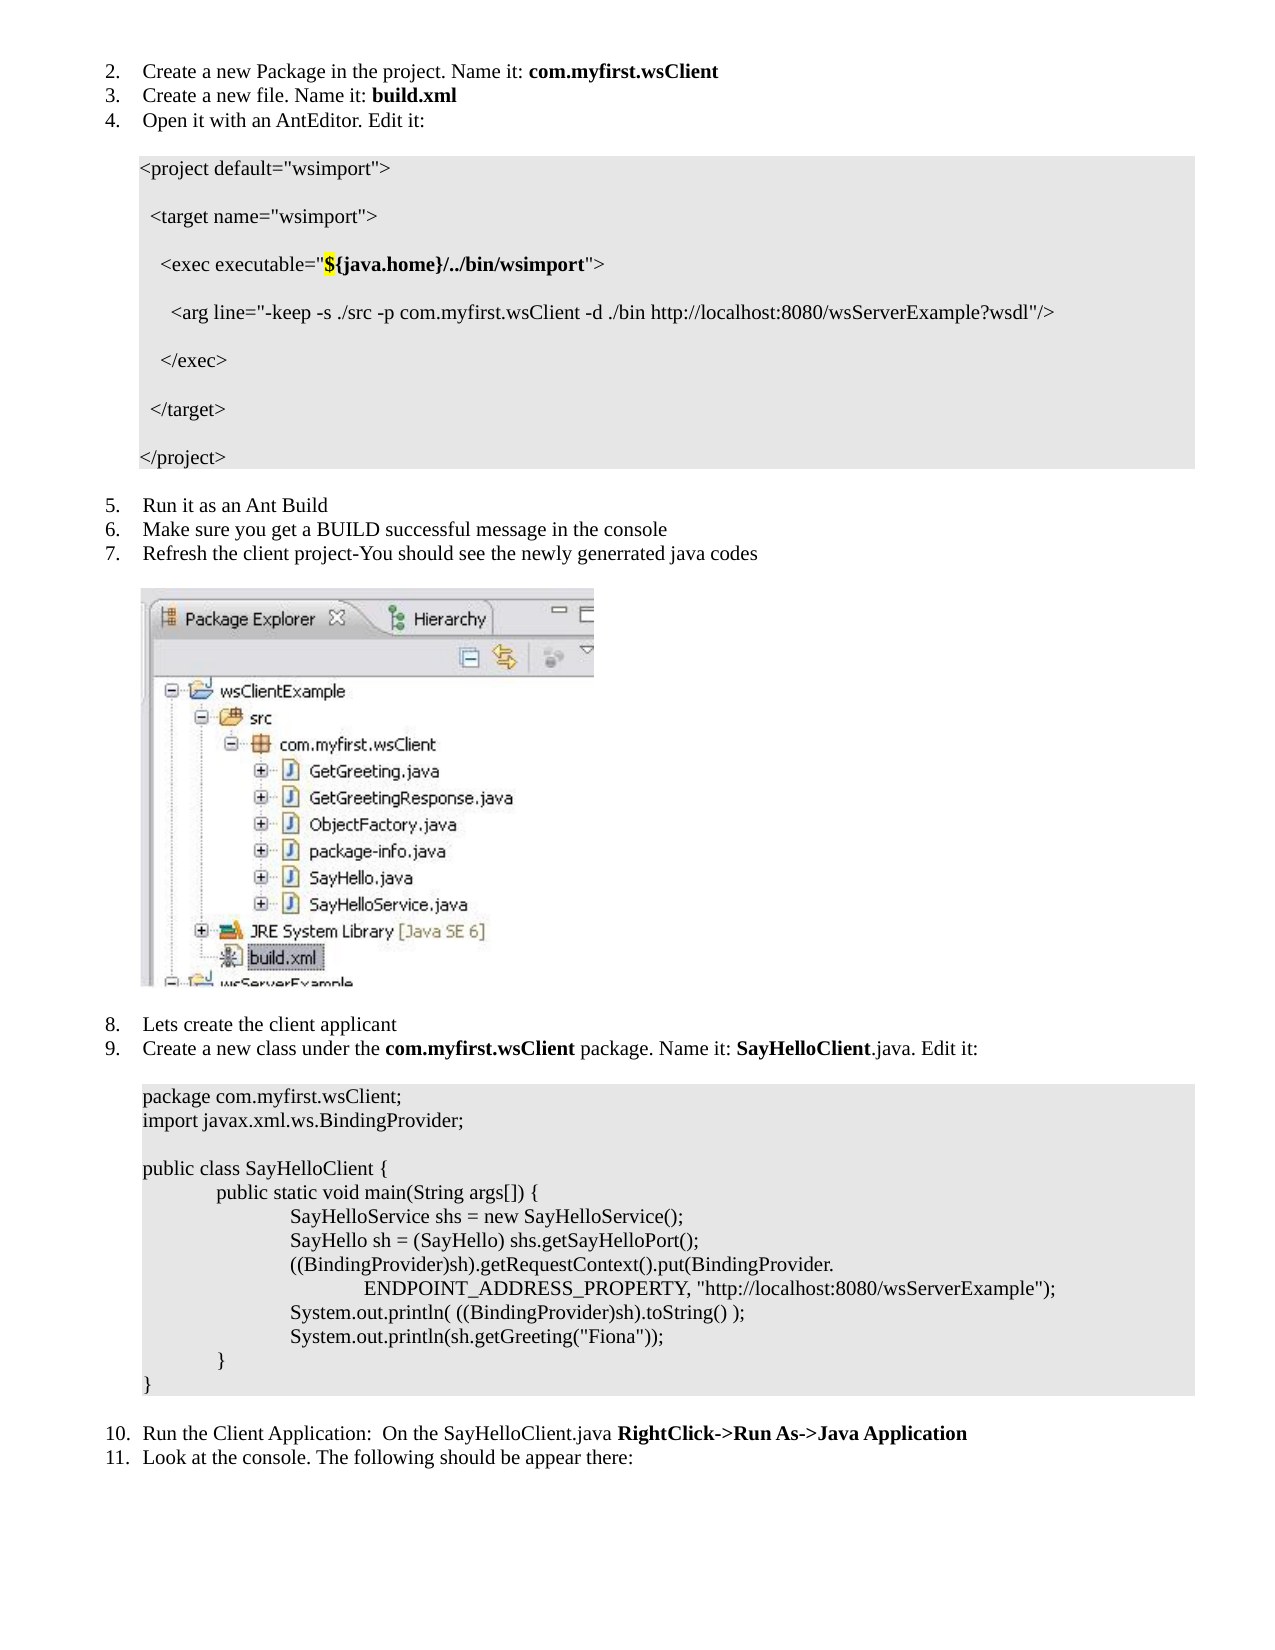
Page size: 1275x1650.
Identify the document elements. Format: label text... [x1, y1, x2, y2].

text </project> [139, 444, 1195, 469]
text ENDPOINT_ADDRESS_PROPERTY, "http://localhost:8080/wsServerExample"); [142, 1276, 1195, 1300]
list Refresh the client project-You should see the newly generrated java codes [105, 541, 1195, 565]
list Run the Client Application: On the SayHelloClient.java RightClick->Run As->Java Application [105, 1421, 1195, 1444]
text <target name="wsimport"> [139, 204, 1195, 228]
list Create a new class under the com.myfirst.wsClient package. Name it: SayHelloClient.java. Edit it: [105, 1036, 1195, 1059]
list Open it with an AntEditor. Edit it: [105, 107, 1195, 132]
text } [142, 1348, 1195, 1372]
text System.out.println( ((BindingProvider)sh).toString() ); [142, 1300, 1195, 1324]
text public class SayHelloClient { [142, 1156, 1195, 1180]
list Create a new file. Name it: build.xml [105, 83, 1195, 107]
text </target> [139, 396, 1195, 421]
text SayHelloService shs = new SayHelloService(); [142, 1204, 1195, 1228]
text } [142, 1372, 1195, 1396]
text SayHello sh = (SayHello) shs.getSayHelloPort(); [142, 1228, 1195, 1252]
list Create a new Package in the project. Name it: com.myfirst.wsClient [105, 59, 1195, 83]
list Run it as an Ant Build [105, 493, 1195, 517]
list Lets create the client applicant [105, 1011, 1195, 1036]
text <arg line="-keep -s ./src -p com.myfirst.wsClient -d ./bin http://localhost:8080/wsServerExample?wsdl"/> [139, 300, 1195, 324]
text </exec> [139, 348, 1195, 372]
text <exec executable="${java.home}/../bin/wsimport"> [139, 252, 1195, 276]
text package com.myfirst.wsClient; [142, 1084, 1195, 1108]
list Make sure you get a BUILD successful message in the console [105, 517, 1195, 541]
text import javax.xml.ws.BindingProvider; [142, 1108, 1195, 1132]
text <project default="wsimport"> [139, 156, 1195, 180]
text System.out.println(sh.getGreeting("Fiona")); [142, 1324, 1195, 1348]
picture [140, 588, 594, 988]
text ((BindingProvider)sh).getRequestContext().put(BindingProvider. [142, 1252, 1195, 1276]
text public static void main(String args[]) { [142, 1180, 1195, 1204]
list Look at the console. The following should be appear there: [105, 1444, 1195, 1469]
